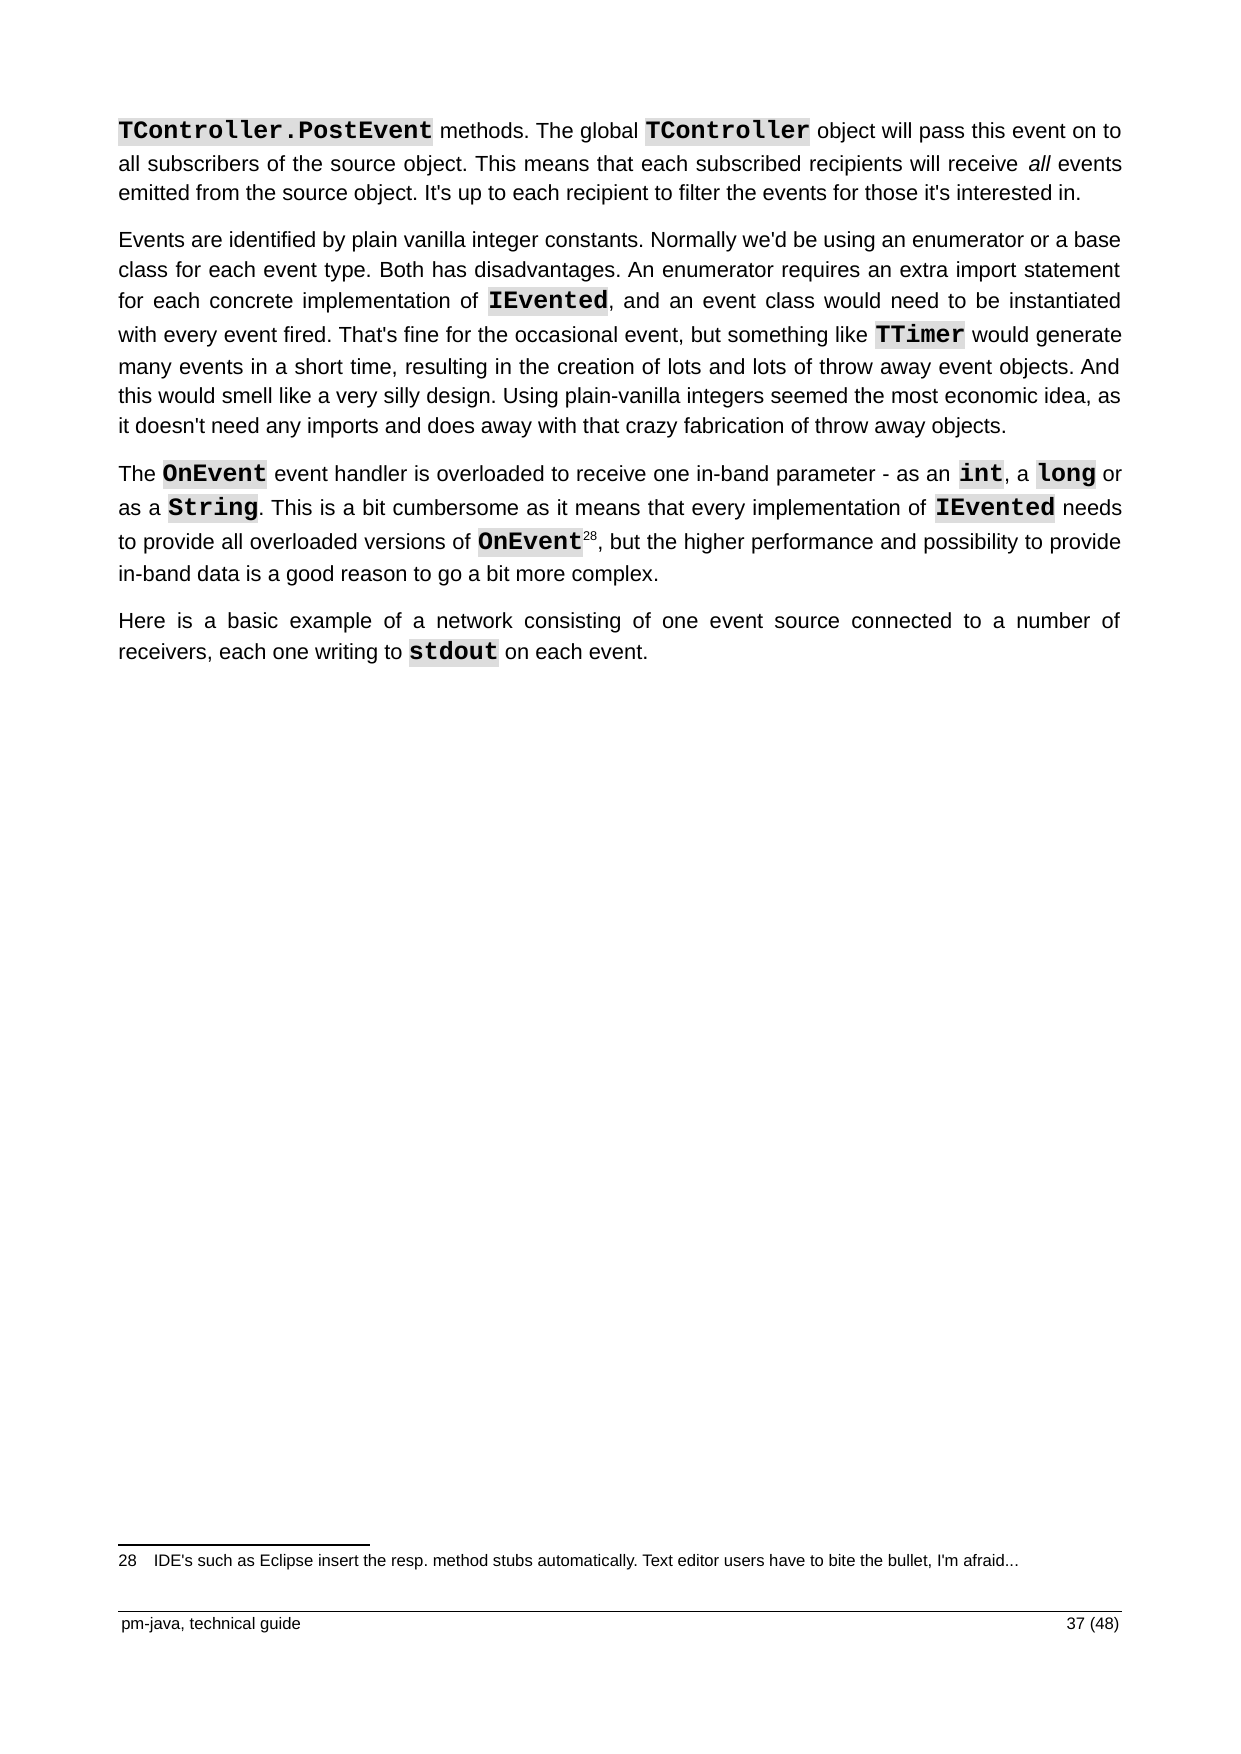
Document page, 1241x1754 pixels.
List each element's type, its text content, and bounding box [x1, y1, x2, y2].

text The OnEvent event handler is overloaded to receive one in-band parameter - as an int, a long or as a String. This is a bit cumbersome as it means that every implementation of IEvented needs to provide all overloaded versions of OnEvent, but the higher performance and possibility to provide in-band data is a good reason to go a bit more complex. [118, 460, 1122, 586]
text TController.PostEvent methods. The global TController object will pass this event on to all subscribers of the source object. This means that each subscribed recipients will receive all events emitted from the source object. It's up to each recipient to filter the events for those it's interested in. [118, 118, 1122, 205]
text IDE's such as Eclipse insert the resp. method stubs automatically. Text editor users have to bite the bullet, I'm afraid... [118, 1551, 1122, 1570]
text Events are identified by plain vanilla integer constants. Normally we'd be using an enumerator or a base class for each event type. Both has disadvantages. An enumerator requires an extra import statement for each concrete implementation of IEvented, and an event class would need to be instantiated with every event fired. That's fine for the occasional event, but something like TTimer would generate many events in a short time, resulting in the creation of lots and lots of throw away event objects. And this would smell like a very silly design. Using plain-vanilla integers seemed the most economic idea, as it doesn't need any imports and does away with that crazy fabrication of throw away objects. [118, 228, 1122, 438]
text Here is a basic example of a network consisting of one event source connected to a number of receivers, each one writing to stdout on each event. [118, 608, 1122, 667]
